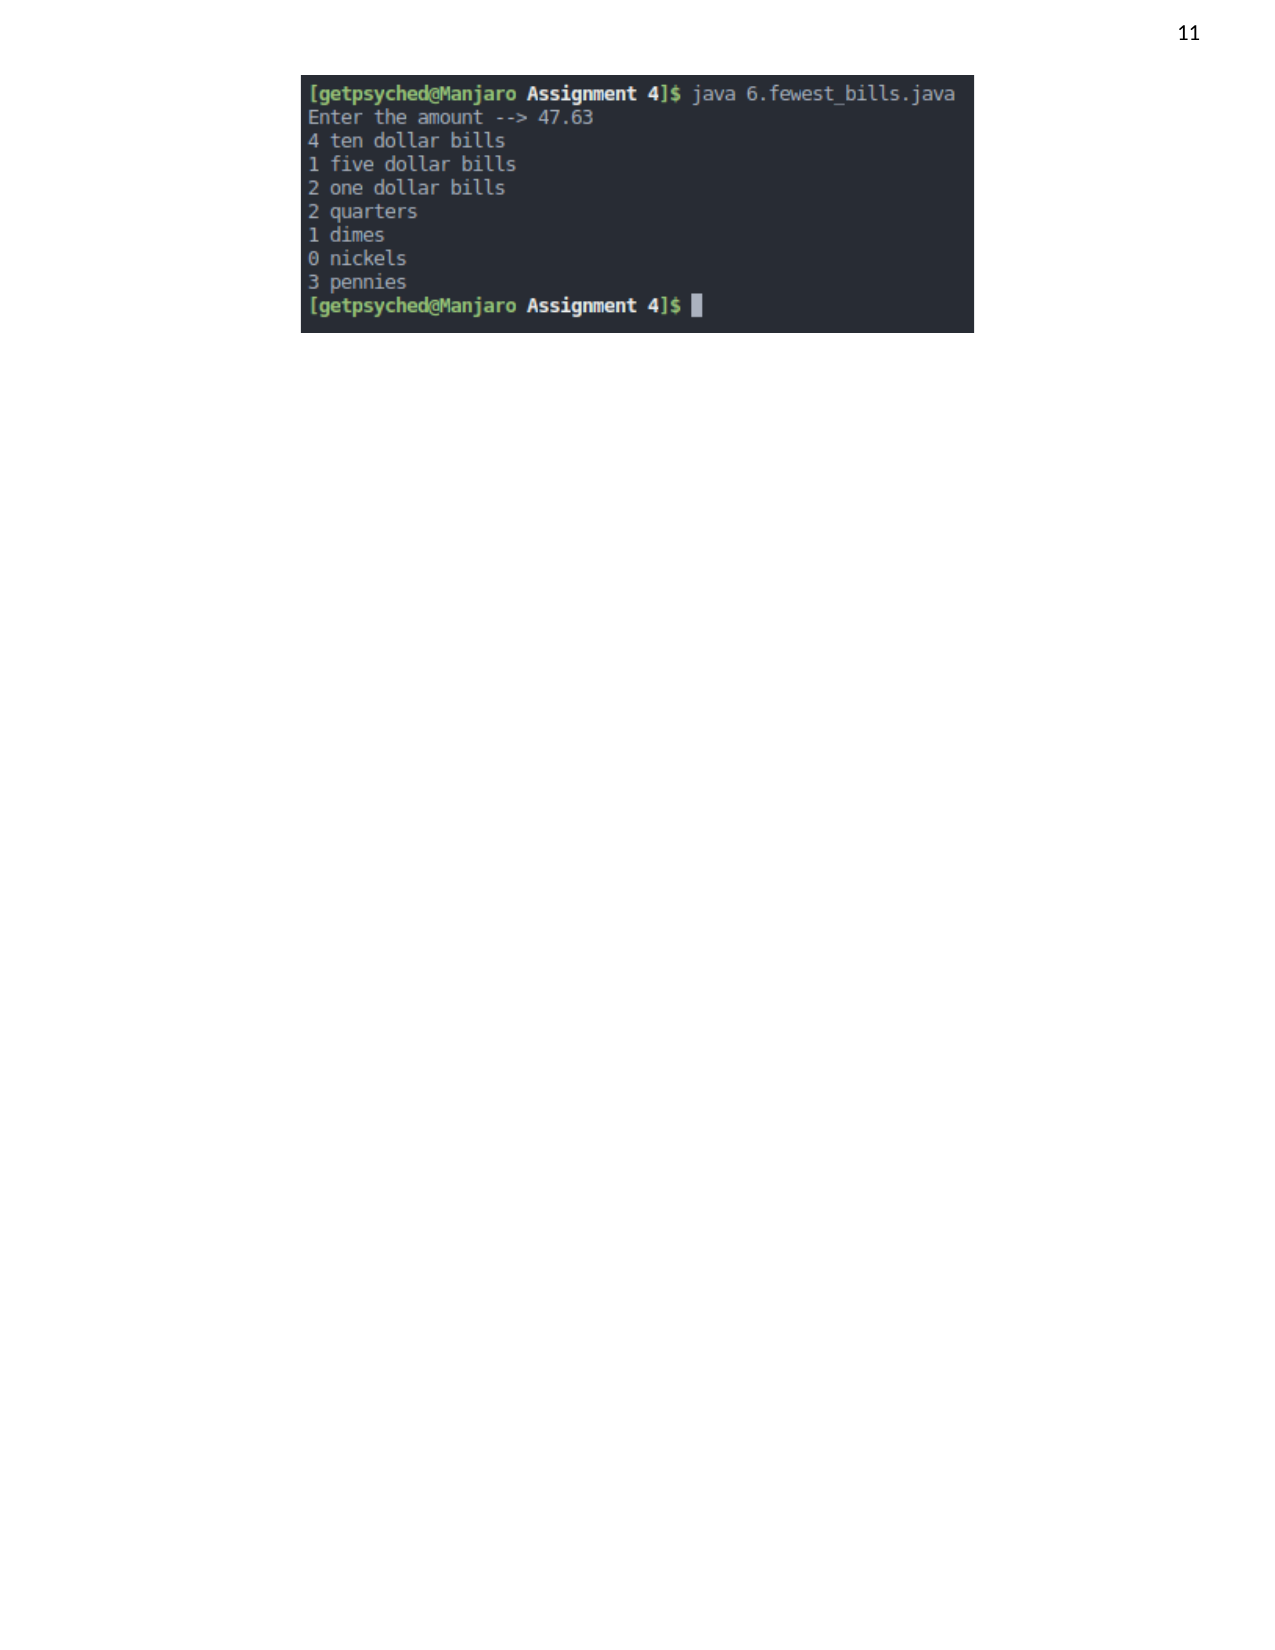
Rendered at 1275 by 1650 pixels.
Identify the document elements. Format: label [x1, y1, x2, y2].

picture [300, 75, 975, 333]
